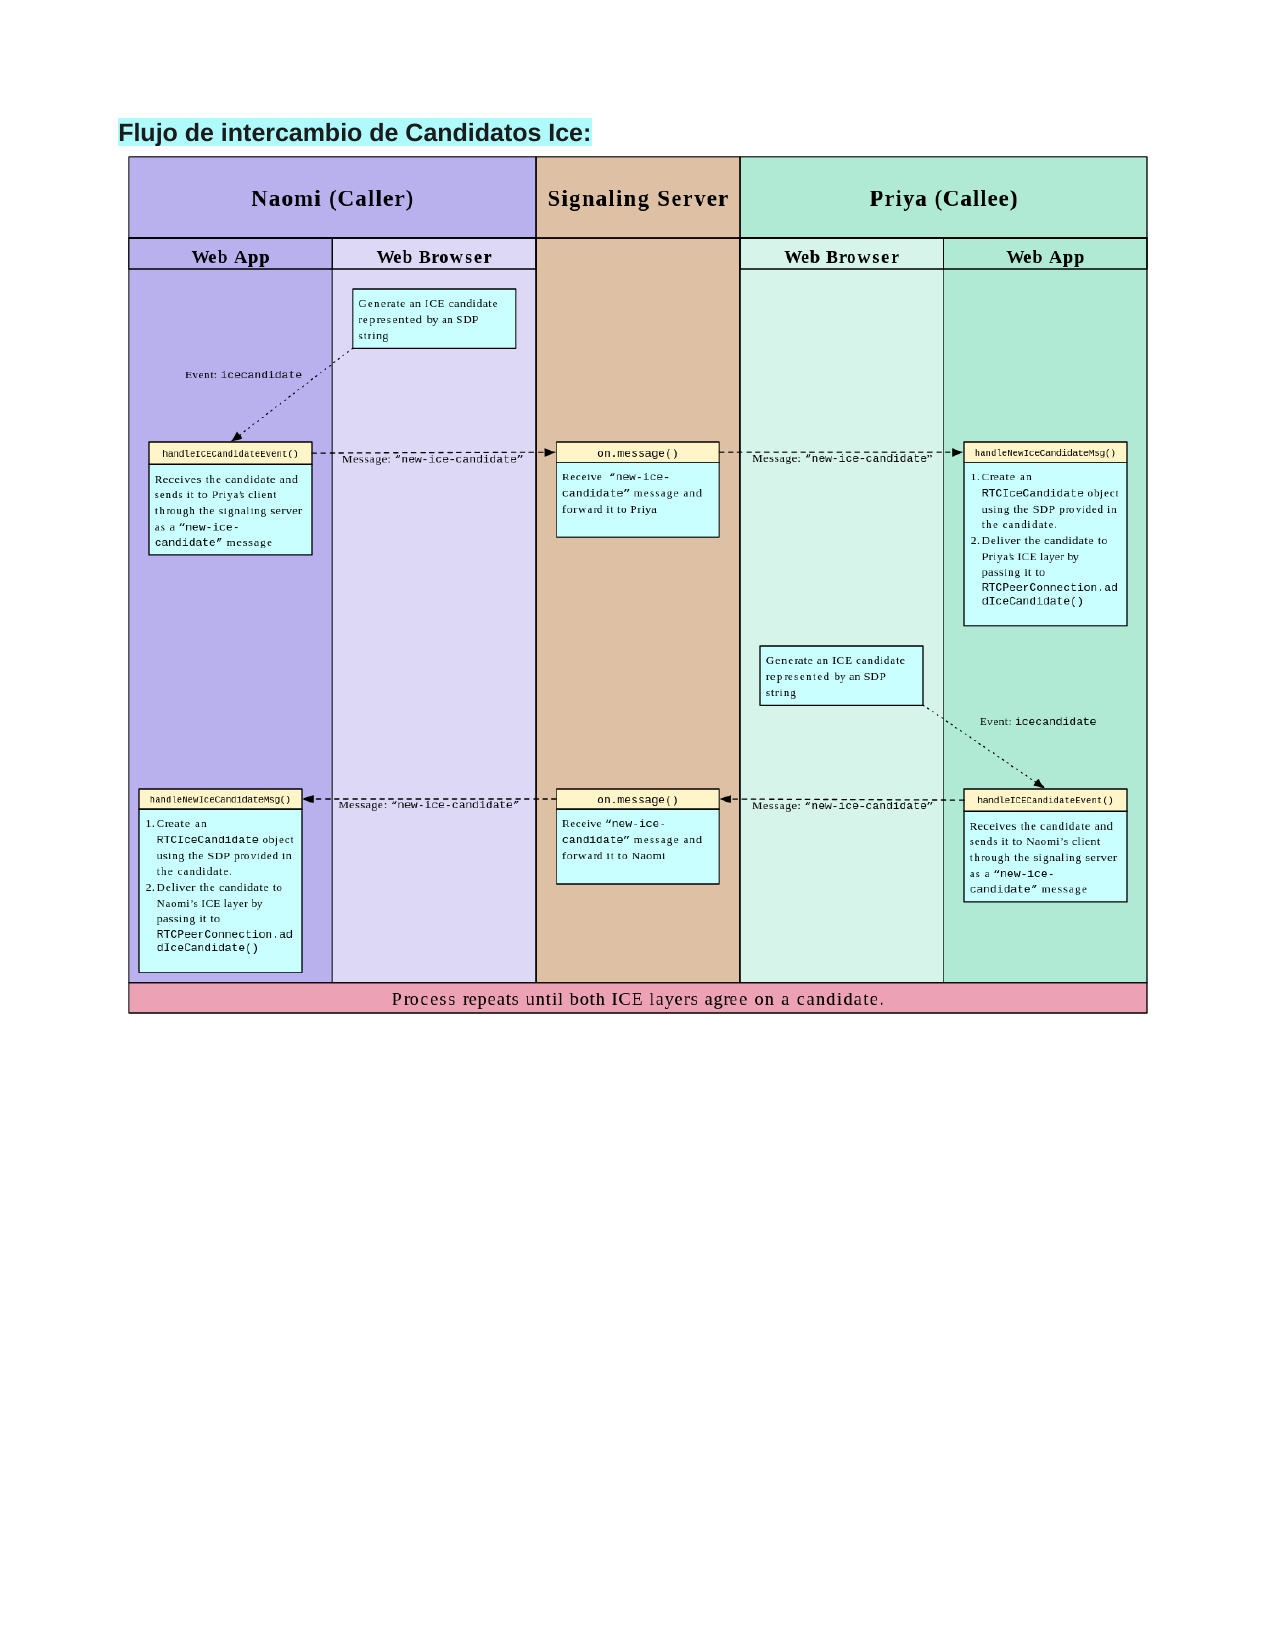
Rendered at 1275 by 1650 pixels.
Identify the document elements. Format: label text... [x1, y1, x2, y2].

text Flujo de intercambio de Candidatos Ice: [118, 118, 1157, 146]
picture [118, 146, 1157, 1023]
